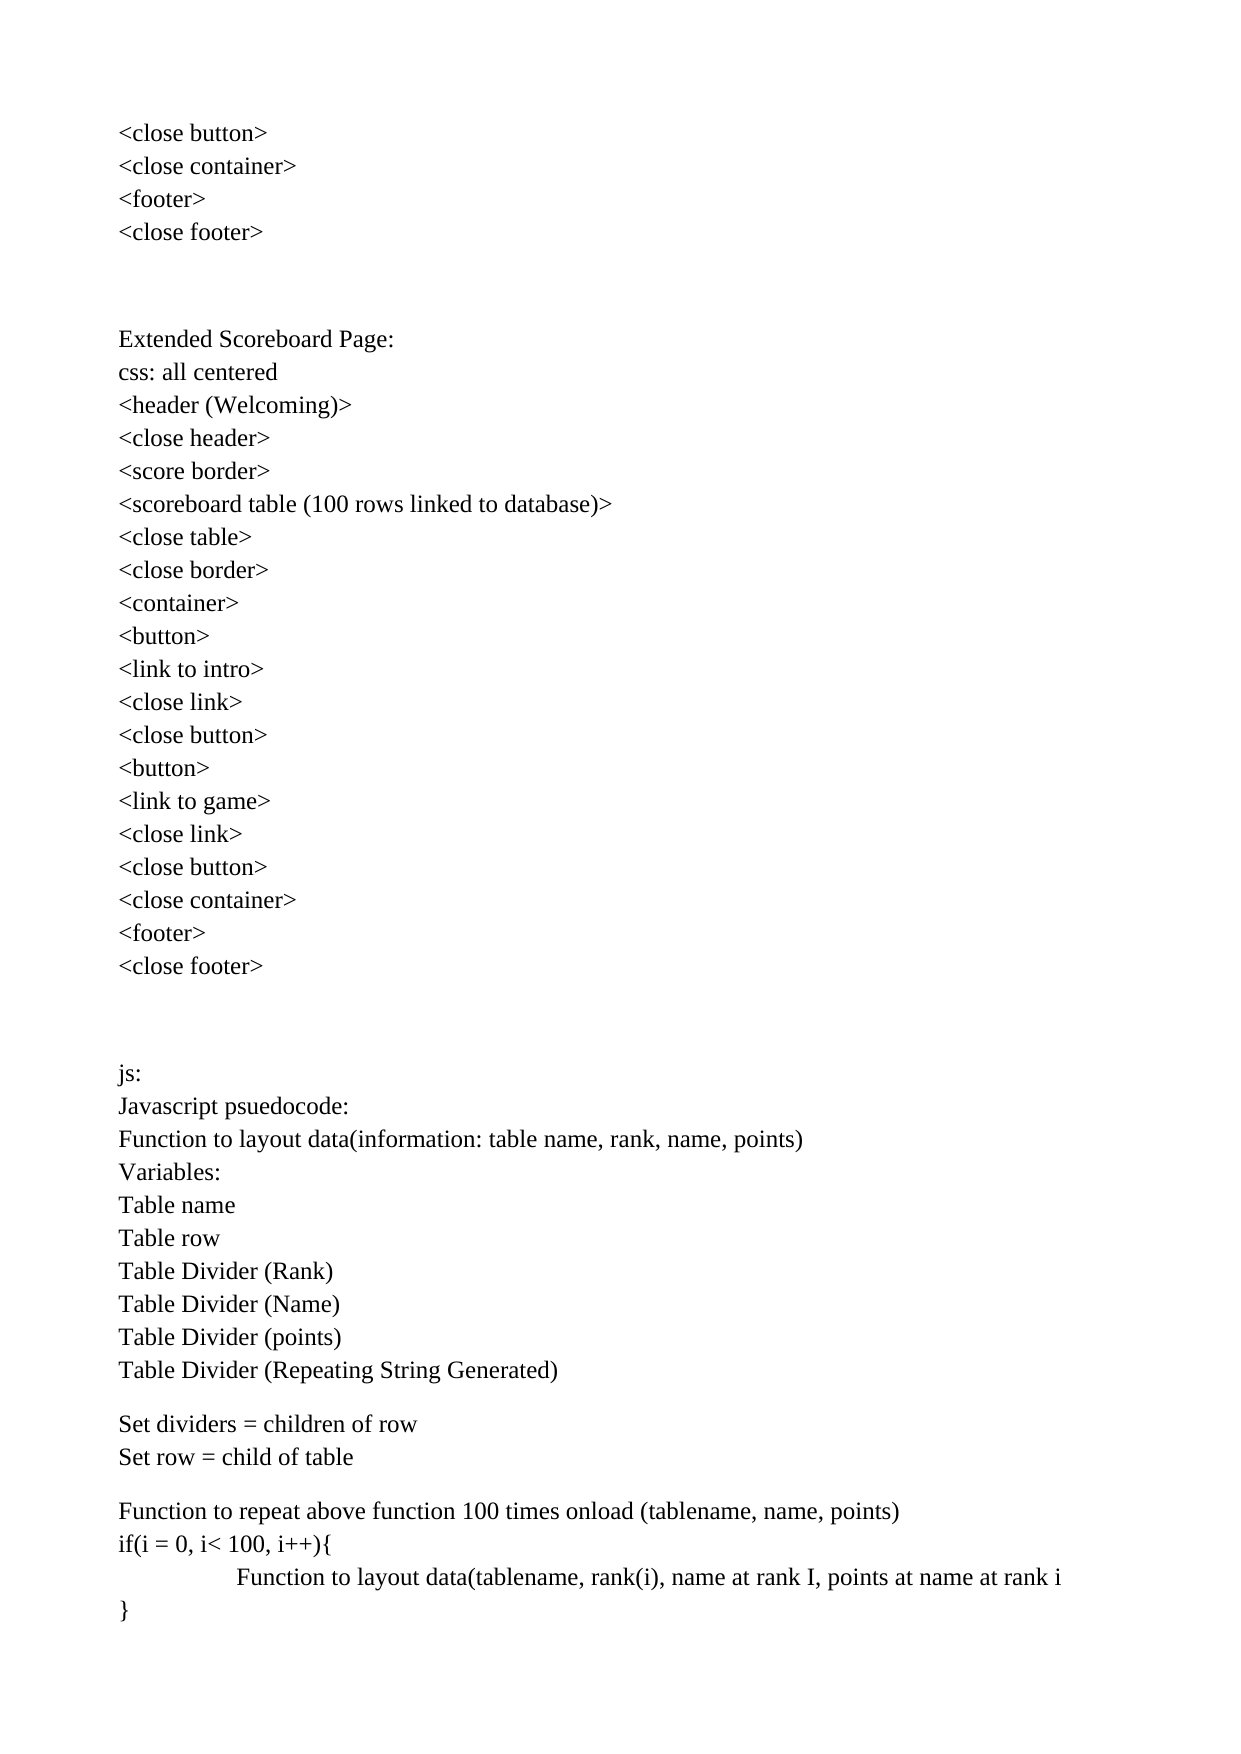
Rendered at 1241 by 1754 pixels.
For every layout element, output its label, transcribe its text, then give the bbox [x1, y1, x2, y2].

text Extended Scoreboard Page: css: all centered <header (Welcoming)> <close header> <score border> <scoreboard table (100 rows linked to database)> <close table> <close border> <container> <button> <link to intro> <close link> <close button> <button> <link to game> <close link> <close button> <close container> <footer> <close footer> [118, 324, 1122, 980]
text <close button> <close container> <footer> <close footer> [118, 118, 1122, 246]
text Function to repeat above function 100 times onload (tablename, name, points) if(i = 0, i< 100, i++){ Function to layout data(tablename, rank(i), name at rank I, points at name at rank i } [118, 1496, 1122, 1624]
text Set dividers = children of row Set row = child of table [118, 1409, 1122, 1471]
text js: Javascript psuedocode: Function to layout data(information: table name, rank, name, points) Variables: Table name Table row Table Divider (Rank) Table Divider (Name) Table Divider (points) Table Divider (Repeating String Generated) [118, 1058, 1122, 1384]
